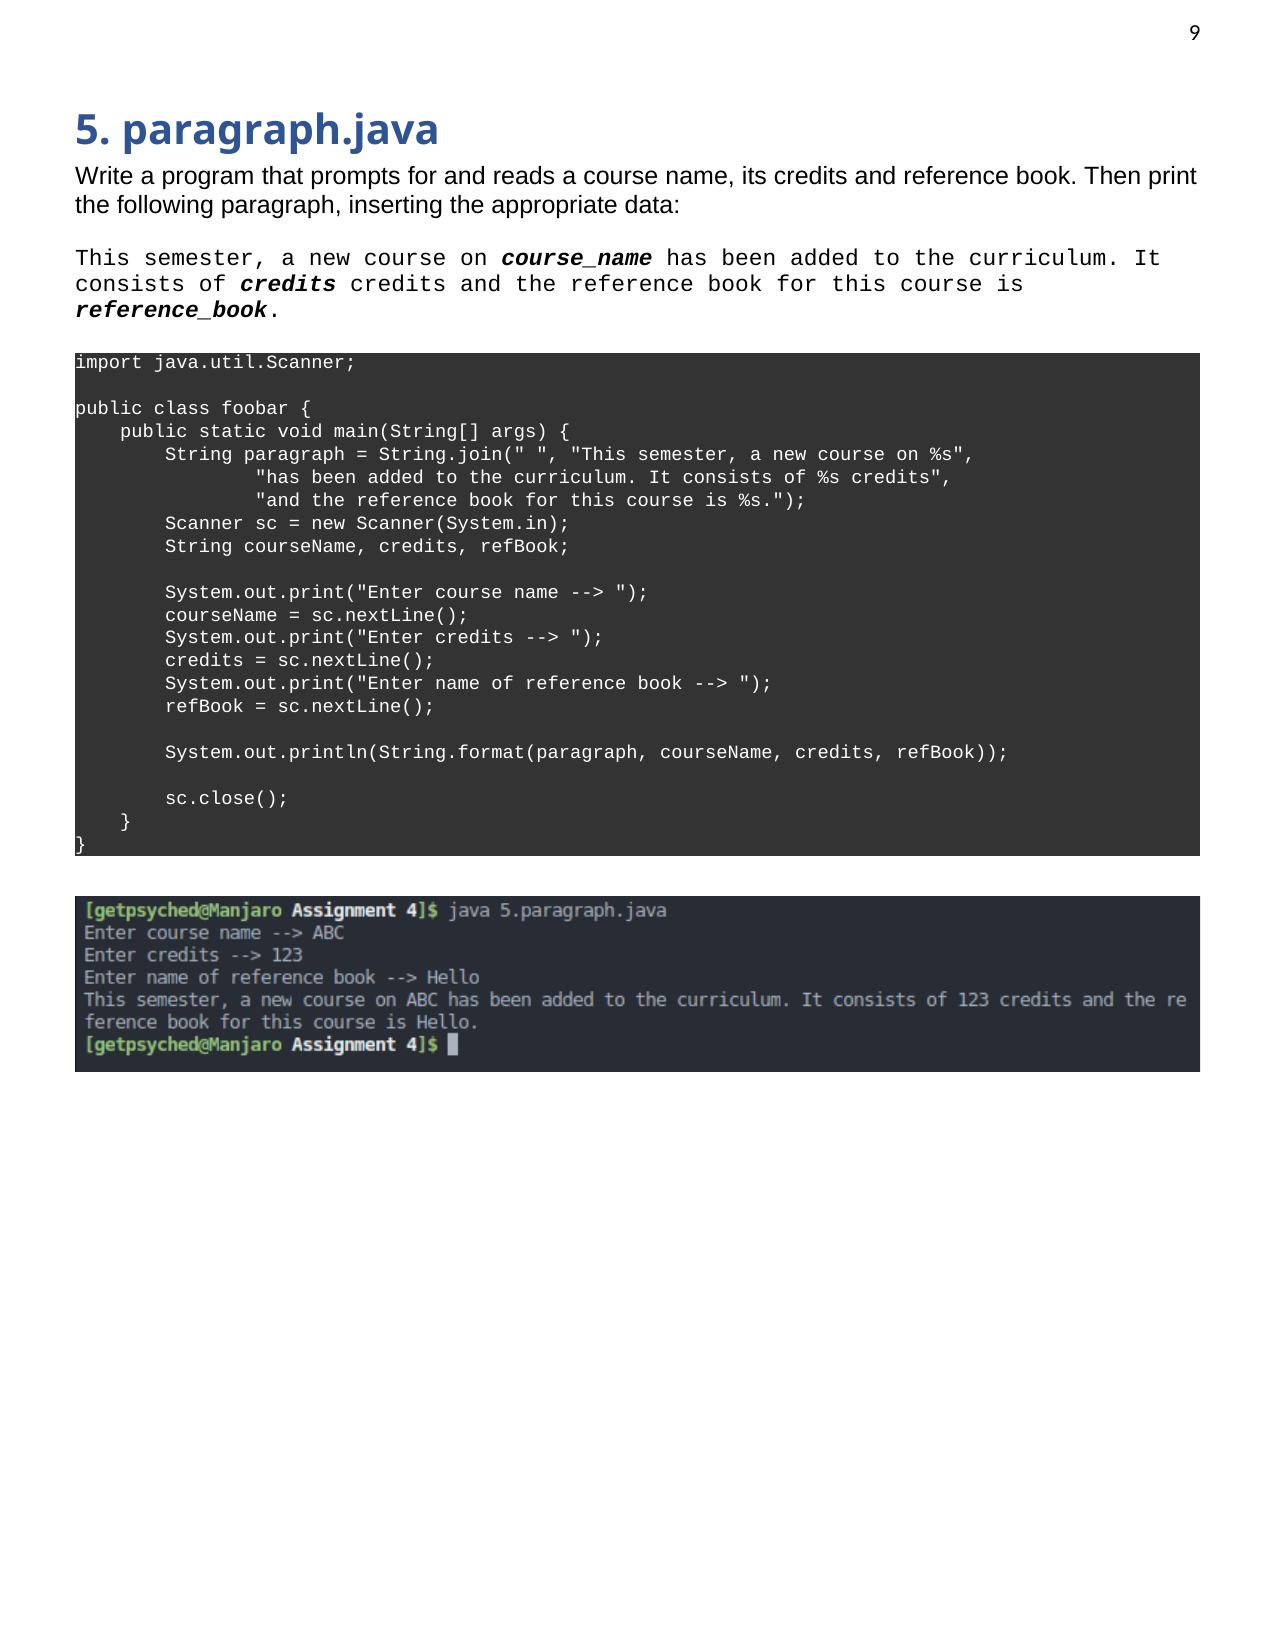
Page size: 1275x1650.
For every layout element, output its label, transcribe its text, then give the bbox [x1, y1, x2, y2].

subtitle 5. paragraph.java [75, 100, 1200, 157]
list Write a program that prompts for and reads a course name, its credits and reference book. Then print the following paragraph, inserting the appropriate data: [75, 161, 1200, 219]
text System.out.print("Enter credits --> "); [75, 628, 1200, 649]
text credits = sc.nextLine(); [75, 651, 1200, 672]
text public class foobar { [75, 399, 1200, 420]
text "and the reference book for this course is %s."); [75, 491, 1200, 512]
text courseName = sc.nextLine(); [75, 605, 1200, 627]
text import java.util.Scanner; [75, 353, 1200, 374]
text } [75, 812, 1200, 833]
text sc.close(); [75, 789, 1200, 810]
text Scanner sc = new Scanner(System.in); [75, 514, 1200, 535]
text String paragraph = String.join(" ", "This semester, a new course on %s", [75, 445, 1200, 466]
text System.out.print("Enter name of reference book --> "); [75, 674, 1200, 695]
text "has been added to the curriculum. It consists of %s credits", [75, 468, 1200, 489]
list This semester, a new course on course_name has been added to the curriculum. It consists of credits credits and the reference book for this course is reference_book. [75, 247, 1200, 324]
text System.out.println(String.format(paragraph, courseName, credits, refBook)); [75, 743, 1200, 764]
text public static void main(String[] args) { [75, 422, 1200, 443]
text refBook = sc.nextLine(); [75, 697, 1200, 718]
text } [75, 834, 1200, 856]
text System.out.print("Enter course name --> "); [75, 582, 1200, 604]
text String courseName, credits, refBook; [75, 537, 1200, 558]
picture [75, 896, 1200, 1072]
